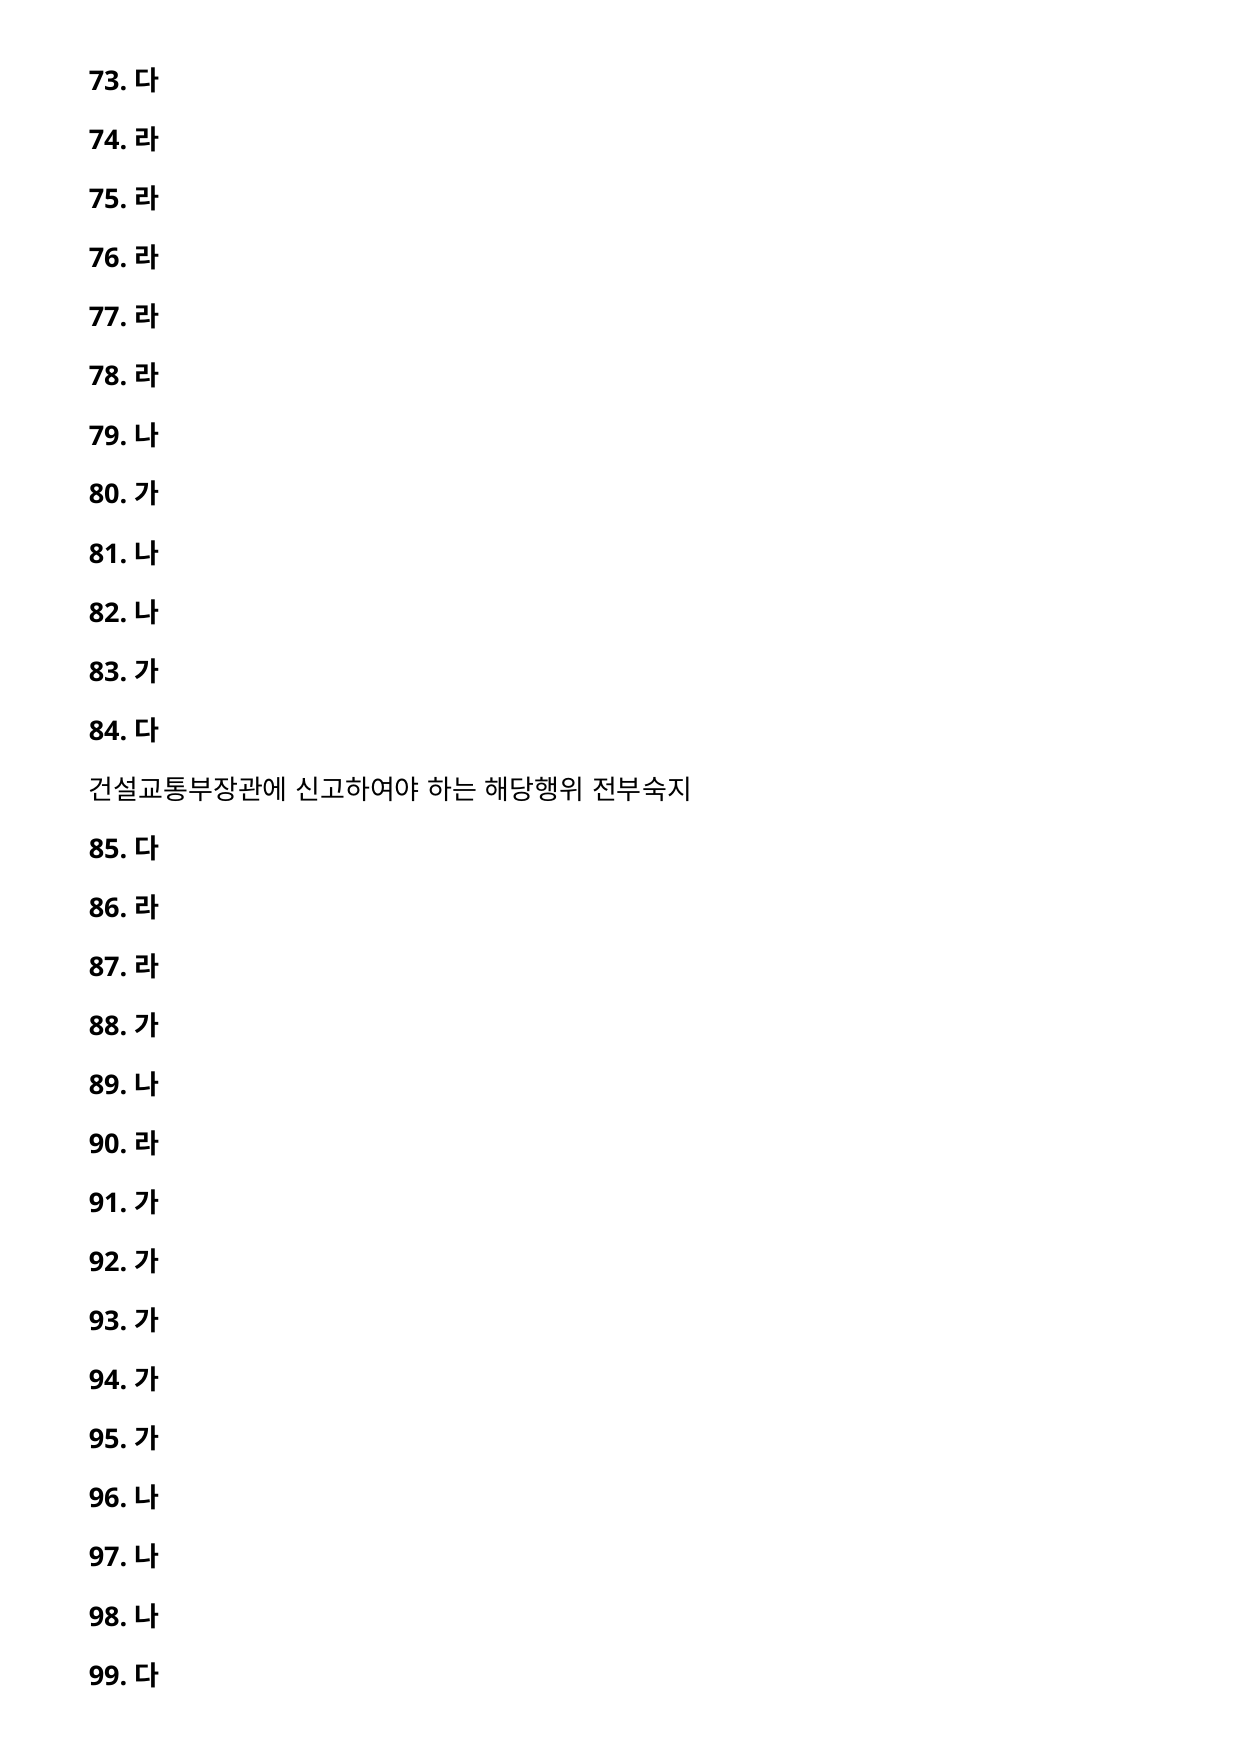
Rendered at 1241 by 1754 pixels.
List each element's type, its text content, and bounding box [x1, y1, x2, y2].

text 78. 라 [88, 354, 1152, 394]
text 81. 나 [88, 532, 1152, 571]
text 94. 가 [88, 1358, 1152, 1398]
text 73. 다 [88, 59, 1152, 98]
text 91. 가 [88, 1181, 1152, 1220]
text 75. 라 [88, 177, 1152, 217]
text 90. 라 [88, 1122, 1152, 1161]
text 98. 나 [88, 1594, 1152, 1634]
text 86. 라 [88, 886, 1152, 925]
text 83. 가 [88, 650, 1152, 689]
text 82. 나 [88, 591, 1152, 630]
text 88. 가 [88, 1004, 1152, 1043]
text 80. 가 [88, 472, 1152, 512]
text 96. 나 [88, 1476, 1152, 1516]
text 89. 나 [88, 1063, 1152, 1102]
text 건설교통부장관에 신고하여야 하는 해당행위 전부숙지 [88, 768, 1152, 807]
text 95. 가 [88, 1417, 1152, 1457]
text 77. 라 [88, 295, 1152, 335]
text 76. 라 [88, 236, 1152, 276]
text 97. 나 [88, 1535, 1152, 1575]
text 92. 가 [88, 1240, 1152, 1279]
text 93. 가 [88, 1299, 1152, 1338]
text 79. 나 [88, 413, 1152, 453]
text 74. 라 [88, 118, 1152, 157]
text 85. 다 [88, 827, 1152, 866]
text 84. 다 [88, 709, 1152, 748]
text 87. 라 [88, 945, 1152, 984]
text 99. 다 [88, 1653, 1152, 1693]
